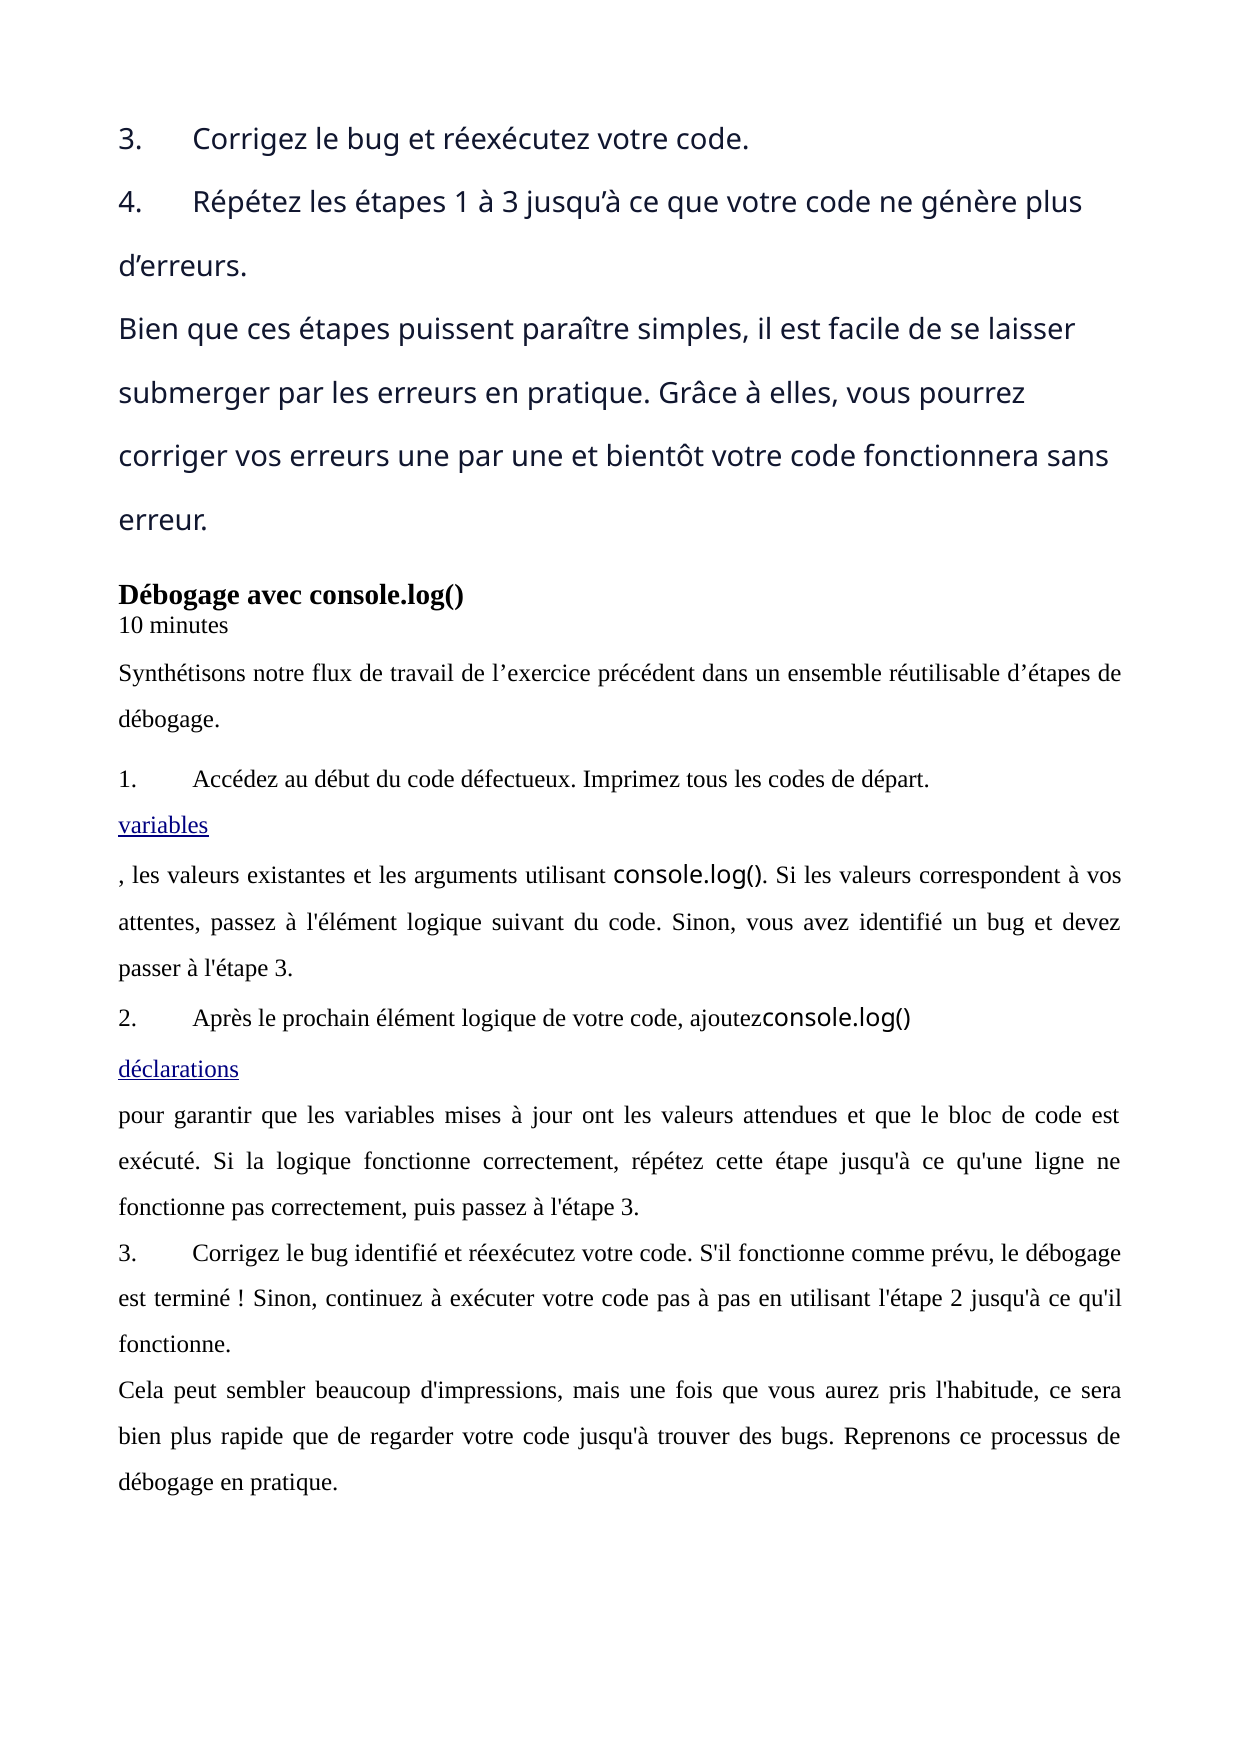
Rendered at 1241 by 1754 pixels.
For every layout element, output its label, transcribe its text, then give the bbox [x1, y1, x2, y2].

list Corrigez le bug et réexécutez votre code. [118, 118, 1122, 158]
list Après le prochain élément logique de votre code, ajoutezconsole.log() [118, 999, 1122, 1033]
subtitle Débogage avec console.log() [118, 577, 1122, 610]
text déclarations [118, 1054, 1122, 1083]
text Cela peut sembler beaucoup d'impressions, mais une fois que vous aurez pris l'habitude, ce sera bien plus rapide que de regarder votre code jusqu'à trouver des bugs. Reprenons ce processus de débogage en pratique. [118, 1375, 1122, 1496]
text , les valeurs existantes et les arguments utilisant console.log(). Si les valeurs correspondent à vos attentes, passez à l'élément logique suivant du code. Sinon, vous avez identifié un bug et devez passer à l'étape 3. [118, 856, 1122, 982]
list Corrigez le bug identifié et réexécutez votre code. S'il fonctionne comme prévu, le débogage est terminé ! Sinon, continuez à exécuter votre code pas à pas en utilisant l'étape 2 jusqu'à ce qu'il fonctionne. [118, 1238, 1122, 1358]
text variables [118, 810, 1122, 839]
list Accédez au début du code défectueux. Imprimez tous les codes de départ. [118, 764, 1122, 793]
list Répétez les étapes 1 à 3 jusqu’à ce que votre code ne génère plus d’erreurs. [118, 182, 1122, 285]
text Bien que ces étapes puissent paraître simples, il est facile de se laisser submerger par les erreurs en pratique. Grâce à elles, vous pourrez corriger vos erreurs une par une et bientôt votre code fonctionnera sans erreur. [118, 308, 1122, 538]
text Synthétisons notre flux de travail de l’exercice précédent dans un ensemble réutilisable d’étapes de débogage. [118, 658, 1122, 733]
text 10 minutes [118, 610, 1122, 639]
text pour garantir que les variables mises à jour ont les valeurs attendues et que le bloc de code est exécuté. Si la logique fonctionne correctement, répétez cette étape jusqu'à ce qu'une ligne ne fonctionne pas correctement, puis passez à l'étape 3. [118, 1100, 1122, 1220]
